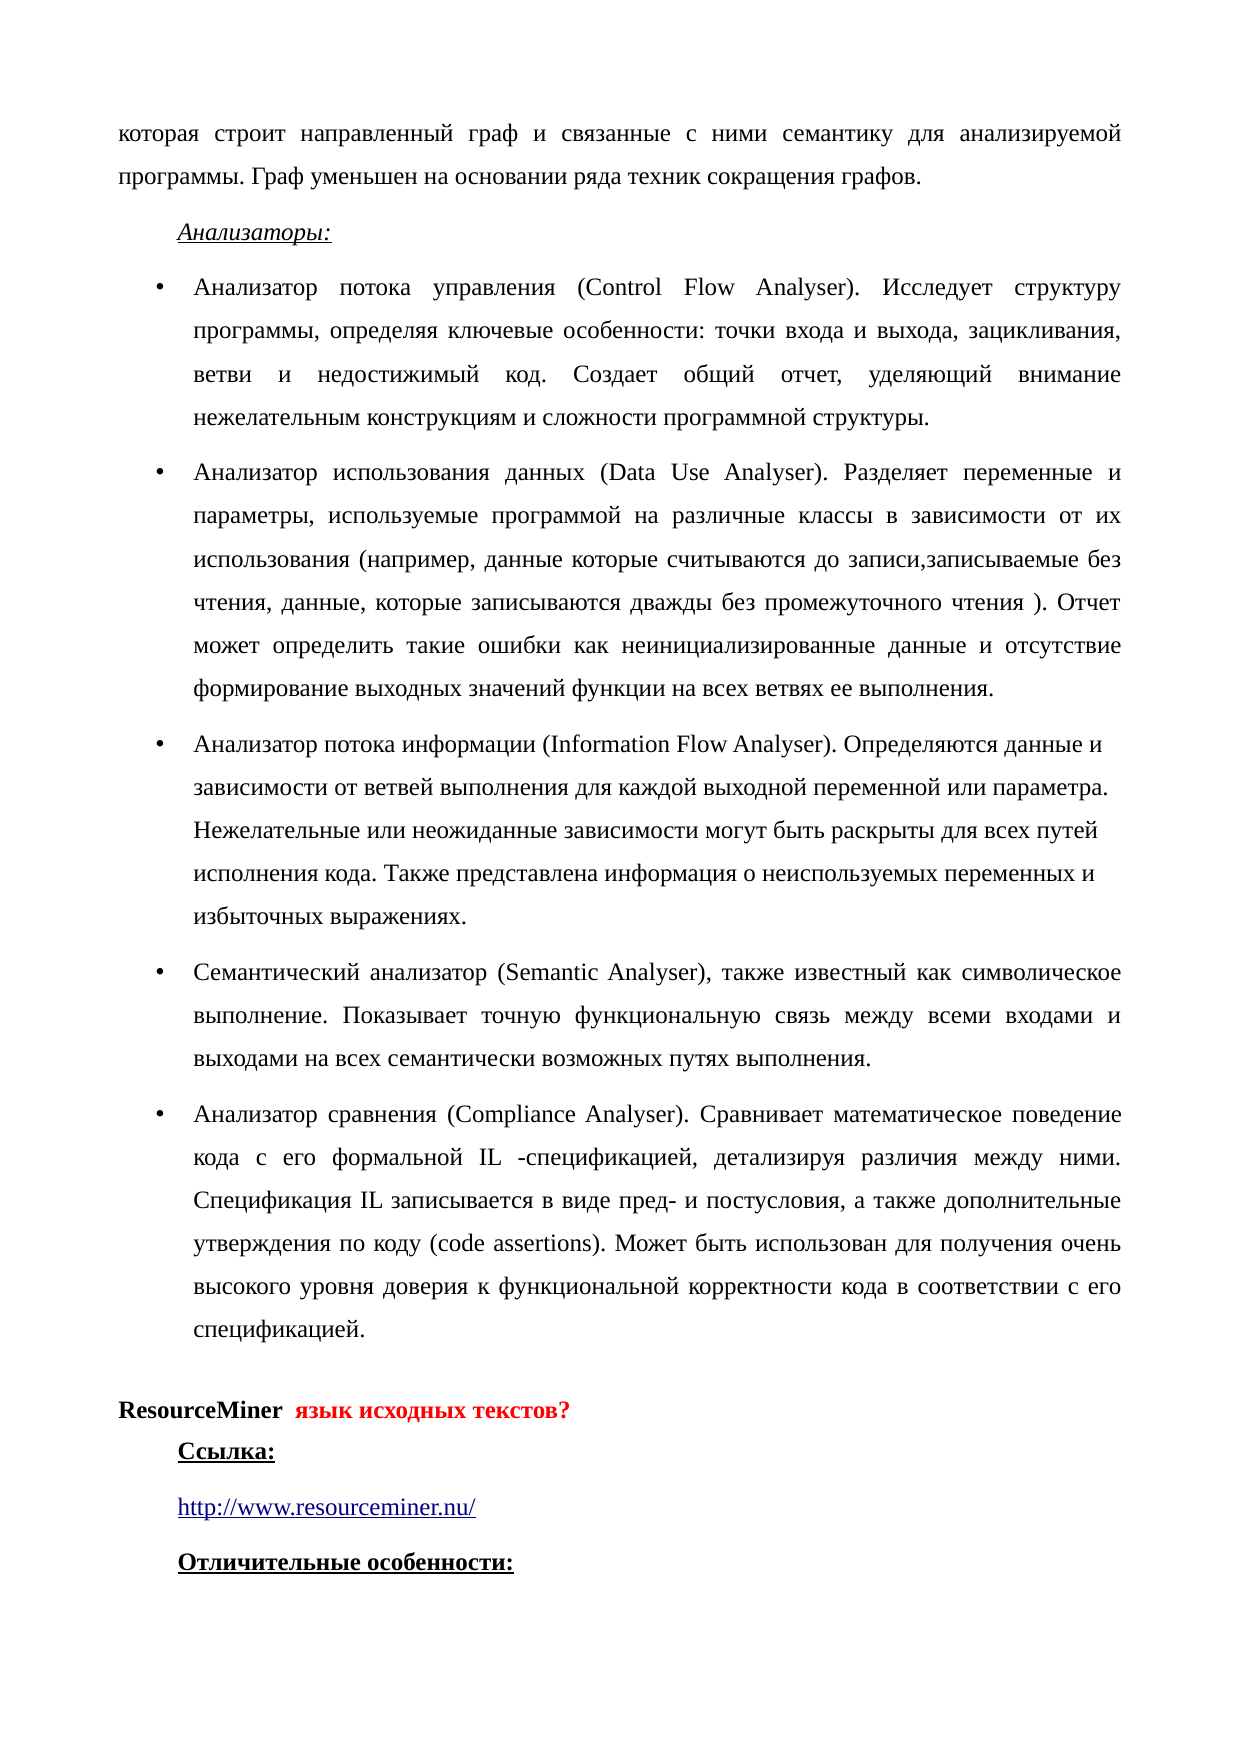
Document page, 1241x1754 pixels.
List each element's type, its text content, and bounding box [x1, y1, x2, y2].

list Анализатор использования данных (Data Use Analyser). Разделяет переменные и параметры, используемые программой на различные классы в зависимости от их использования (например, данные которые считываются до записи,записываемые без чтения, данные, которые записываются дважды без промежуточного чтения ). Отчет может определить такие ошибки как неинициализированные данные и отсутствие формирование выходных значений функции на всех ветвях ее выполнения. [156, 457, 1122, 702]
text http://www.resourceminer.nu/ [118, 1492, 1122, 1521]
subtitle ResourceMiner язык исходных текстов? [118, 1395, 1122, 1424]
list Семантический анализатор (Semantic Analyser), также известный как символическое выполнение. Показывает точную функциональную связь между всеми входами и выходами на всех семантически возможных путях выполнения. [156, 957, 1122, 1072]
list Анализатор потока управления (Control Flow Analyser). Исследует структуру программы, определяя ключевые особенности: точки входа и выхода, зацикливания, ветви и недостижимый код. Создает общий отчет, уделяющий внимание нежелательным конструкциям и сложности программной структуры. [156, 272, 1122, 431]
list Анализатор потока информации (Information Flow Analyser). Определяются данные и зависимости от ветвей выполнения для каждой выходной переменной или параметра. Нежелательные или неожиданные зависимости могут быть раскрыты для всех путей исполнения кода. Также представлена информация о неиспользуемых переменных и избыточных выражениях. [156, 729, 1122, 930]
text Ссылка: [118, 1436, 1122, 1465]
list Анализатор сравнения (Compliance Analyser). Сравнивает математическое поведение кода с его формальной IL -спецификацией, детализируя различия между ними. Спецификация IL записывается в виде пред- и постусловия, а также дополнительные утверждения по коду (code assertions). Может быть использован для получения очень высокого уровня доверия к функциональной корректности кода в соответствии с его спецификацией. [156, 1099, 1122, 1343]
text Анализаторы: [118, 217, 1122, 246]
text Отличительные особенности: [118, 1547, 1122, 1576]
text которая строит направленный граф и связанные с ними семантику для анализируемой программы. Граф уменьшен на основании ряда техник сокращения графов. [118, 118, 1122, 190]
